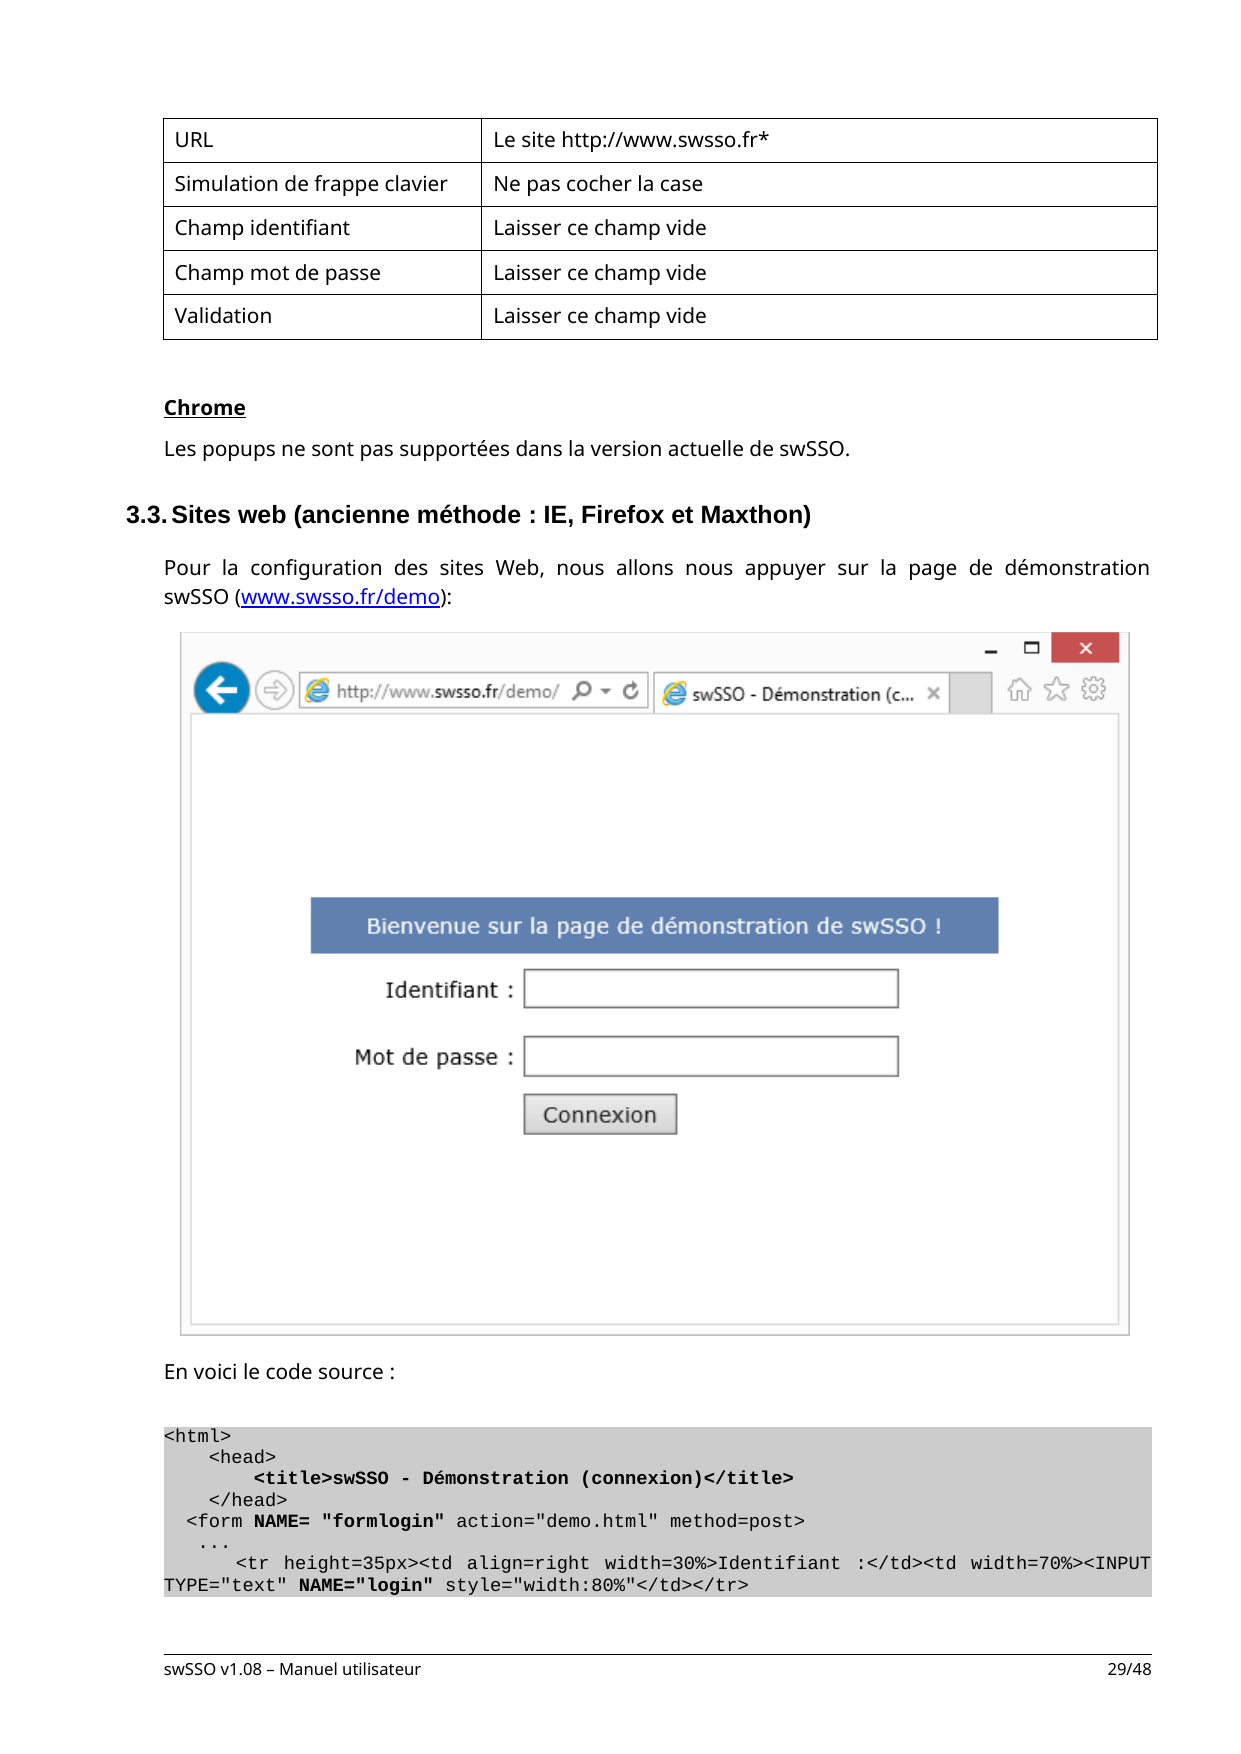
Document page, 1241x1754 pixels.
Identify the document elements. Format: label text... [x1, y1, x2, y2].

table_cell Ne pas cocher la case [482, 163, 1157, 206]
table_cell Simulation de frappe clavier [164, 163, 481, 206]
picture [180, 632, 1130, 1336]
table_cell Champ mot de passe [164, 251, 481, 294]
table_cell Champ identifiant [164, 207, 481, 250]
table_cell URL [164, 119, 481, 162]
table_cell Laisser ce champ vide [482, 295, 1157, 338]
table_cell Le site http://www.swsso.fr* [482, 119, 1157, 162]
text <html> [164, 1427, 1152, 1448]
text <tr height=35px><td align=right width=30%>Identifiant :</td><td width=70%><INPUT TYPE="text" NAME="login" style="width:80%"</td></tr> [164, 1554, 1152, 1597]
text Les popups ne sont pas supportées dans la version actuelle de swSSO. [164, 434, 1152, 462]
text </head> [164, 1490, 1152, 1512]
text Pour la configuration des sites Web, nous allons nous appuyer sur la page de démonstration swSSO (www.swsso.fr/demo): [164, 553, 1152, 610]
text En voici le code source : [164, 1357, 1152, 1386]
subtitle Sites web (ancienne méthode : IE, Firefox et Maxthon) [126, 500, 1152, 528]
text <head> [164, 1448, 1152, 1469]
table_cell Validation [164, 295, 481, 338]
text <form NAME= "formlogin" action="demo.html" method=post> [164, 1512, 1152, 1533]
text <title>swSSO - Démonstration (connexion)</title> [164, 1469, 1152, 1490]
text Chrome [164, 393, 1152, 421]
table_cell Laisser ce champ vide [482, 251, 1157, 294]
text ... [164, 1533, 1152, 1554]
table_cell Laisser ce champ vide [482, 207, 1157, 250]
